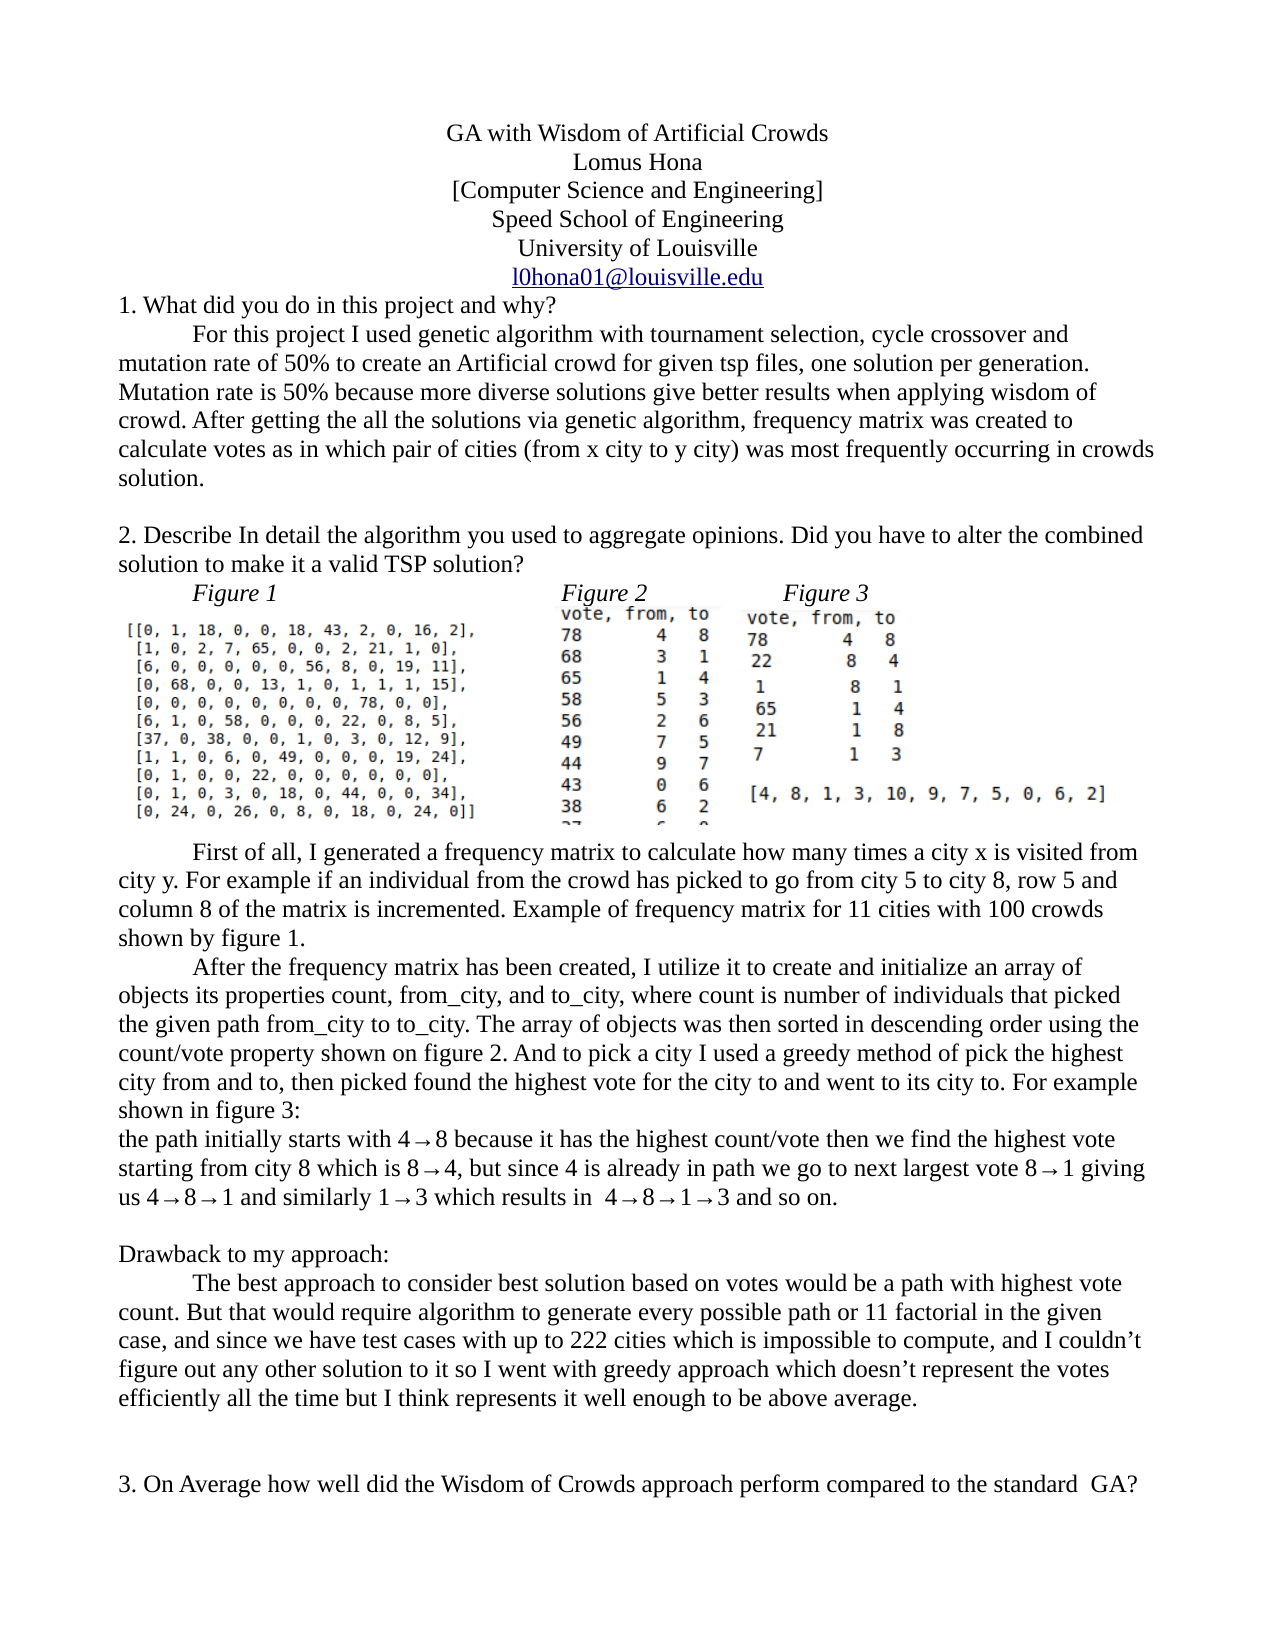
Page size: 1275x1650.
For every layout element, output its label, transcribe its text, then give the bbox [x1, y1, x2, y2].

text 3. On Average how well did the Wisdom of Crowds approach perform compared to the standard GA? [118, 1469, 1157, 1498]
text 1. What did you do in this project and why? [118, 291, 1157, 319]
picture [748, 778, 1109, 809]
text The best approach to consider best solution based on votes would be a path with highest vote count. But that would require algorithm to generate every possible path or 11 factorial in the given case, and since we have test cases with up to 222 cities which is impossible to compute, and I couldn’t figure out any other solution to it so I went with greedy approach which doesn’t represent the votes efficiently all the time but I think represents it well enough to be above average. [118, 1268, 1157, 1412]
text For this project I used genetic algorithm with tournament selection, cycle crossover and mutation rate of 50% to create an Artificial crowd for given tsp files, one solution per generation. Mutation rate is 50% because more diverse solutions give better results when applying wisdom of crowd. After getting the all the solutions via genetic algorithm, frequency matrix was created to calculate votes as in which pair of cities (from x city to y city) was most frequently occurring in crowds solution. [118, 319, 1157, 492]
text [Computer Science and Engineering] [118, 176, 1157, 204]
picture [123, 615, 479, 827]
text Speed School of Engineering [118, 204, 1157, 233]
text the path initially starts with 4→8 because it has the highest count/vote then we find the highest vote starting from city 8 which is 8→4, but since 4 is already in path we go to next largest vote 8→1 giving us 4→8→1 and similarly 1→3 which results in 4→8→1→3 and so on. [118, 1124, 1157, 1211]
text University of Louisville [118, 233, 1157, 262]
text After the frequency matrix has been created, I utilize it to create and initialize an array of objects its properties count, from_city, and to_city, where count is number of individuals that picked the given path from_city to to_city. The array of objects was then sorted in descending order using the count/vote property shown on figure 2. And to pick a city I used a greedy method of pick the highest city from and to, then picked found the highest vote for the city to and went to its city to. For example shown in figure 3: [118, 952, 1157, 1124]
text 2. Describe In detail the algorithm you used to aggregate opinions. Did you have to alter the combined solution to make it a valid TSP solution? [118, 521, 1157, 578]
text Drawback to my approach: [118, 1239, 1157, 1268]
picture [740, 610, 912, 766]
text l0hona01@louisville.edu [118, 262, 1157, 291]
text Figure 1 Figure 2 Figure 3 [118, 578, 1157, 607]
text Lomus Hona [118, 147, 1157, 176]
picture [554, 606, 721, 825]
text First of all, I generated a frequency matrix to calculate how many times a city x is visited from city y. For example if an individual from the crowd has picked to go from city 5 to city 8, row 5 and column 8 of the matrix is incremented. Example of frequency matrix for 11 cities with 100 crowds shown by figure 1. [118, 837, 1157, 952]
text GA with Wisdom of Artificial Crowds [118, 118, 1157, 147]
